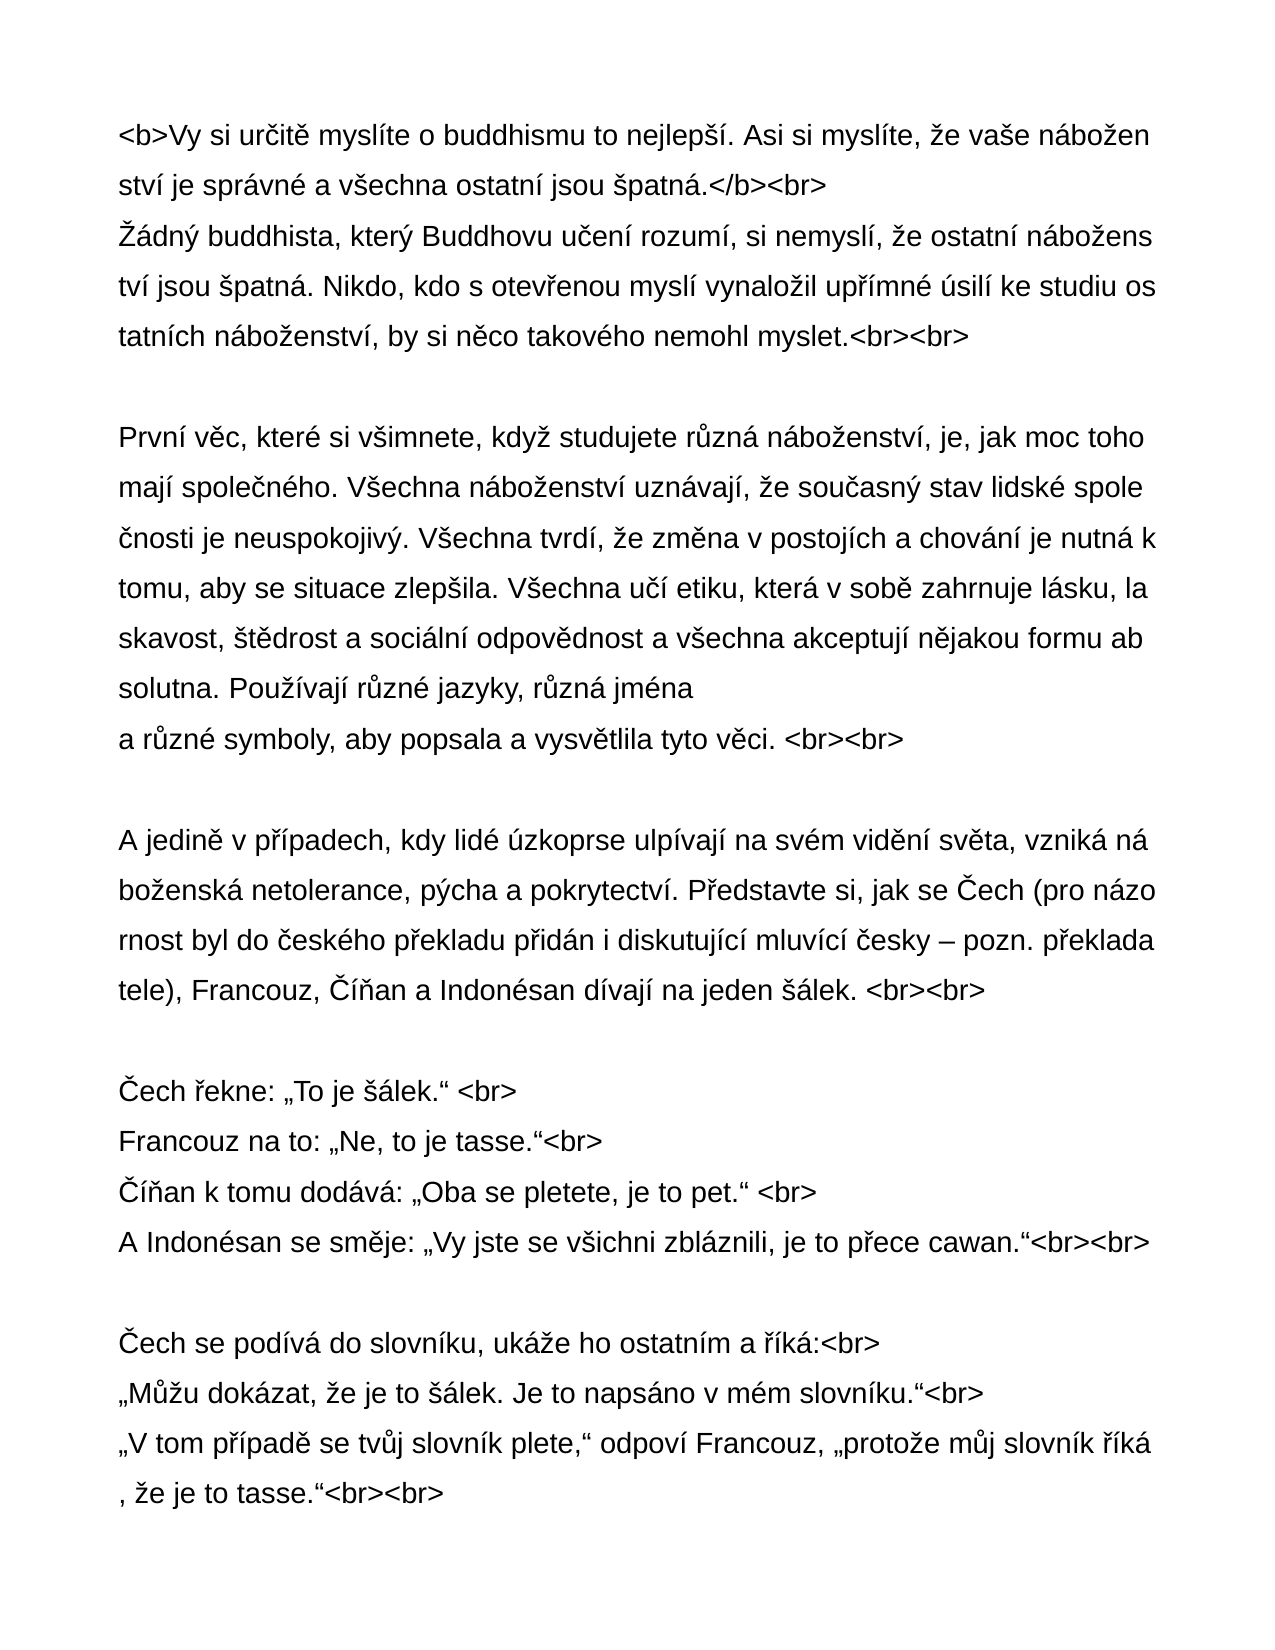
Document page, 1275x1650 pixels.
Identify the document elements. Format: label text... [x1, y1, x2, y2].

text Čech se podívá do slovníku, ukáže ho ostatním a říká:<br> [118, 1326, 1157, 1359]
text <b>Vy si určitě myslíte o buddhismu to nejlepší. Asi si myslíte, že vaše náboženství je správné a všechna ostatní jsou špatná.</b><br> [118, 118, 1157, 202]
text Žádný buddhista, který Buddhovu učení rozumí, si nemyslí, že ostatní náboženství jsou špatná. Nikdo, kdo s otevřenou myslí vynaložil upřímné úsilí ke studiu ostatních náboženství, by si něco takového nemohl myslet.<br><br> [118, 219, 1157, 353]
text Francouz na to: „Ne, to je tasse.“<br> [118, 1124, 1157, 1158]
text První věc, které si všimnete, když studujete různá náboženství, je, jak moc toho mají společného. Všechna náboženství uznávají, že současný stav lidské společnosti je neuspokojivý. Všechna tvrdí, že změna v postojích a chování je nutná k tomu, aby se situace zlepšila. Všechna učí etiku, která v sobě zahrnuje lásku, laskavost, štědrost a sociální odpovědnost a všechna akceptují nějakou formu absolutna. Používají různé jazyky, různá jména [118, 420, 1157, 705]
text Číňan k tomu dodává: „Oba se pletete, je to pet.“ <br> [118, 1175, 1157, 1208]
text A Indonésan se směje: „Vy jste se všichni zbláznili, je to přece cawan.“<br><br> [118, 1225, 1157, 1258]
text Čech řekne: „To je šálek.“ <br> [118, 1074, 1157, 1108]
text „Můžu dokázat, že je to šálek. Je to napsáno v mém slovníku.“<br> [118, 1376, 1157, 1409]
text „V tom případě se tvůj slovník plete,“ odpoví Francouz, „protože můj slovník říká, že je to tasse.“<br><br> [118, 1426, 1157, 1510]
text A jedině v případech, kdy lidé úzkoprse ulpívají na svém vidění světa, vzniká náboženská netolerance, pýcha a pokrytectví. Představte si, jak se Čech (pro názornost byl do českého překladu přidán i diskutující mluvící česky – pozn. překladatele), Francouz, Číňan a Indonésan dívají na jeden šálek. <br><br> [118, 822, 1157, 1007]
text a různé symboly, aby popsala a vysvětlila tyto věci. <br><br> [118, 722, 1157, 755]
